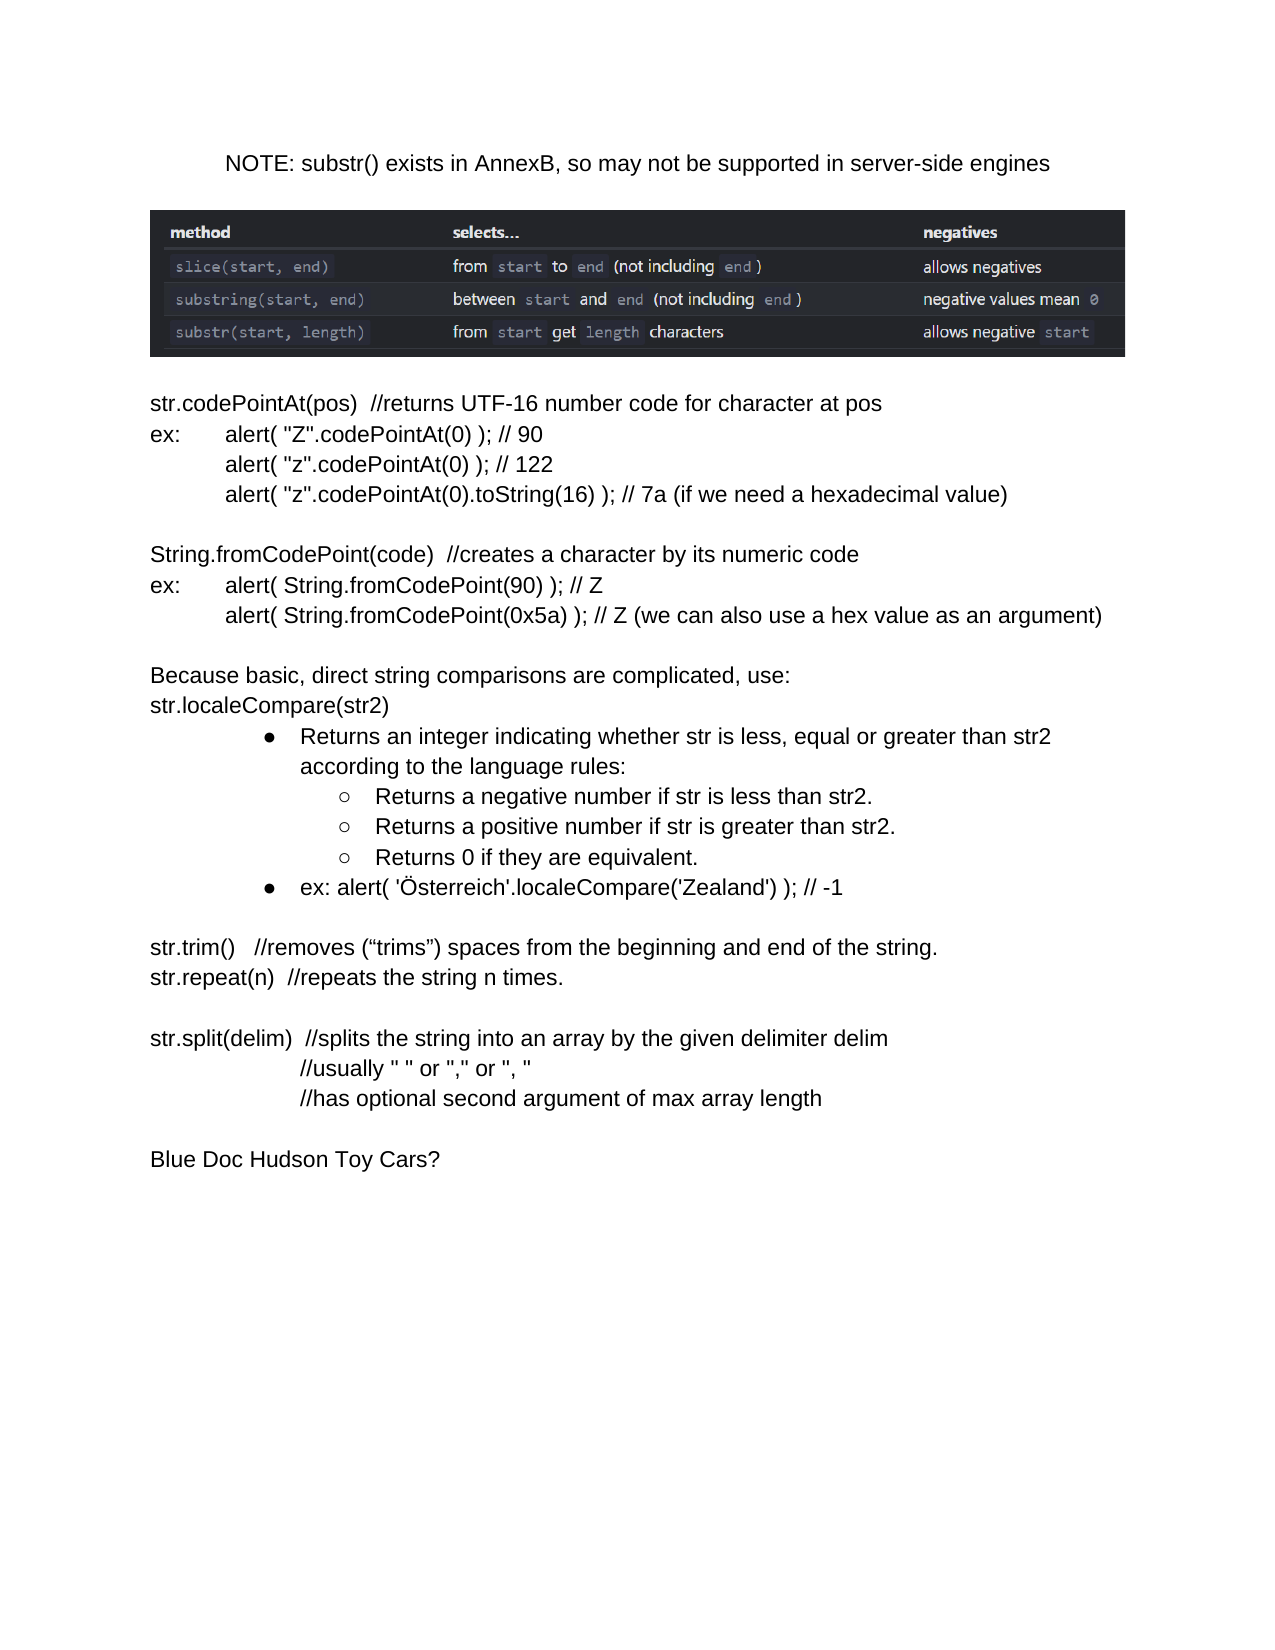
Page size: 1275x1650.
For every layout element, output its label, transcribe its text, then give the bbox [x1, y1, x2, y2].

text ex: alert( String.fromCodePoint(90) ); // Z [150, 572, 1125, 598]
text ex: alert( "Z".codePointAt(0) ); // 90 [150, 421, 1125, 447]
text alert( "z".codePointAt(0) ); // 122 [150, 451, 1125, 477]
text str.split(delim) //splits the string into an array by the given delimiter delim [150, 1025, 1125, 1051]
list ex: alert( 'Österreich'.localeCompare('Zealand') ); // -1 [262, 874, 1125, 900]
list Returns a positive number if str is greater than str2. [337, 813, 1125, 839]
text NOTE: substr() exists in AnnexB, so may not be supported in server-side engines [150, 150, 1125, 176]
text String.fromCodePoint(code) //creates a character by its numeric code [150, 541, 1125, 568]
text str.codePointAt(pos) //returns UTF-16 number code for character at pos [150, 390, 1125, 417]
text Blue Doc Hudson Toy Cars? [150, 1146, 1125, 1172]
text str.localeCompare(str2) [150, 692, 1125, 719]
list Returns 0 if they are equivalent. [337, 843, 1125, 870]
text str.repeat(n) //repeats the string n times. [150, 964, 1125, 991]
list Returns a negative number if str is less than str2. [337, 783, 1125, 809]
text str.trim() //removes (“trims”) spaces from the beginning and end of the string. [150, 934, 1125, 960]
text Because basic, direct string comparisons are complicated, use: [150, 662, 1125, 688]
list Returns an integer indicating whether str is less, equal or greater than str2 according to the language rules: [262, 723, 1125, 779]
text alert( "z".codePointAt(0).toString(16) ); // 7a (if we need a hexadecimal value) [150, 481, 1125, 507]
text //usually " " or "," or ", " [150, 1055, 1125, 1081]
text //has optional second argument of max array length [150, 1085, 1125, 1111]
picture [150, 210, 1125, 357]
text alert( String.fromCodePoint(0x5a) ); // Z (we can also use a hex value as an argument) [150, 602, 1125, 628]
